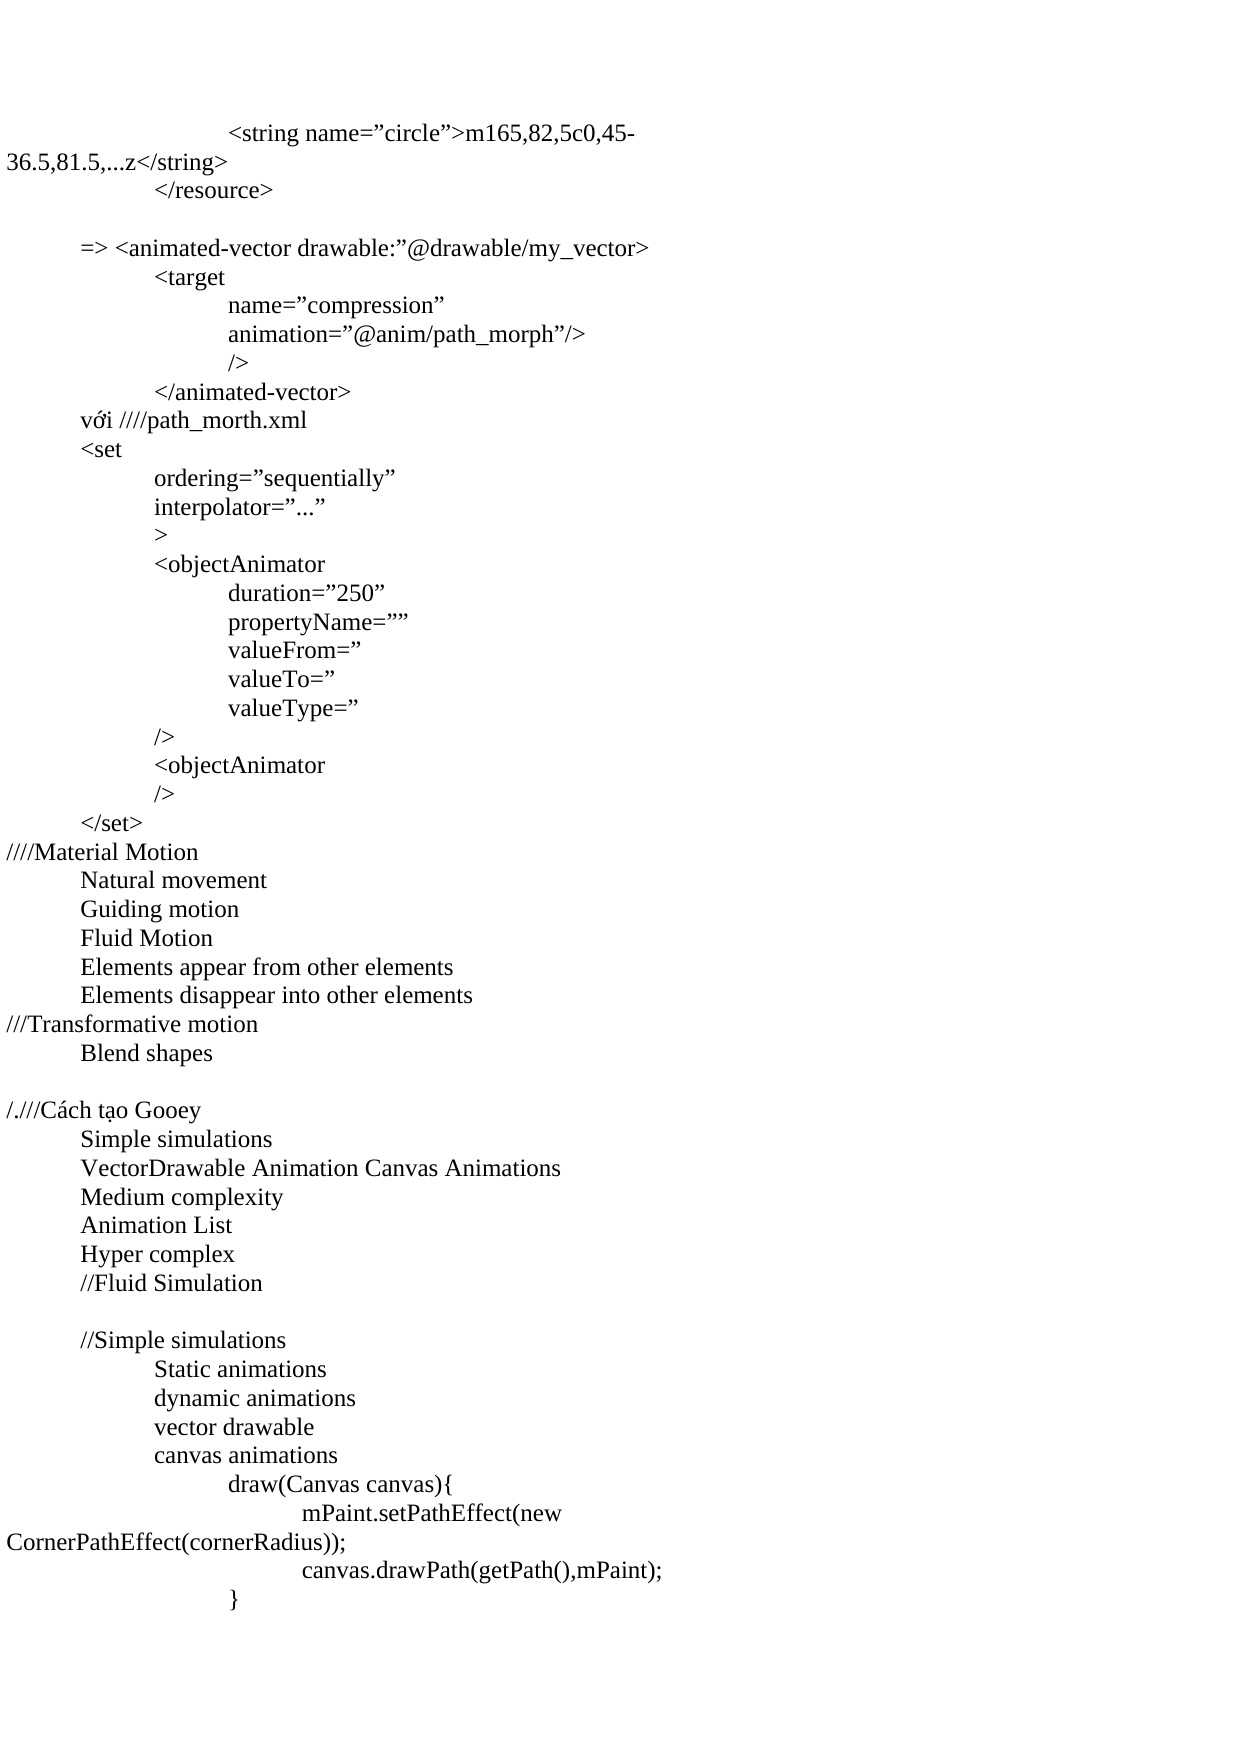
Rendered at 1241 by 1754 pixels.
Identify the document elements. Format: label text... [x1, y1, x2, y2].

text /.///Cách tạo Gooey [6, 1096, 700, 1124]
text valueFrom=” [6, 636, 700, 664]
text Animation List [6, 1211, 700, 1239]
text </resource> [6, 176, 700, 204]
text /> [6, 722, 700, 751]
text propertyName=”” [6, 607, 700, 636]
text ///Transformative motion [6, 1009, 700, 1038]
text /> [6, 348, 700, 377]
text name=”compression” [6, 291, 700, 319]
text ////Material Motion [6, 837, 700, 866]
text //Fluid Simulation [6, 1268, 700, 1297]
text <objectAnimator [6, 549, 700, 578]
text vector drawable [6, 1412, 700, 1441]
text draw(Canvas canvas){ [6, 1469, 700, 1498]
text Hyper complex [6, 1239, 700, 1268]
text mPaint.setPathEffect(new CornerPathEffect(cornerRadius)); [6, 1498, 700, 1556]
text interpolator=”...” [6, 492, 700, 521]
text canvas.drawPath(getPath(),mPaint); [6, 1556, 700, 1584]
text Elements disappear into other elements [6, 981, 700, 1009]
text <set [6, 434, 700, 463]
text Blend shapes [6, 1038, 700, 1067]
text Simple simulations [6, 1124, 700, 1153]
text VectorDrawable Animation Canvas Animations [6, 1153, 700, 1182]
text ordering=”sequentially” [6, 463, 700, 492]
text Natural movement [6, 866, 700, 894]
text Guiding motion [6, 894, 700, 923]
text } [6, 1584, 700, 1613]
text dynamic animations [6, 1383, 700, 1412]
text > [6, 521, 700, 549]
text canvas animations [6, 1441, 700, 1469]
text với ////path_morth.xml [6, 406, 700, 434]
text </animated-vector> [6, 377, 700, 406]
text valueTo=” [6, 664, 700, 693]
text <target [6, 262, 700, 291]
text valueType=” [6, 693, 700, 722]
text Elements appear from other elements [6, 952, 700, 981]
text => <animated-vector drawable:”@drawable/my_vector> [6, 233, 700, 262]
text Static animations [6, 1354, 700, 1383]
text /> [6, 779, 700, 808]
text Medium complexity [6, 1182, 700, 1211]
text //Simple simulations [6, 1326, 700, 1354]
text <string name=”circle”>m165,82,5c0,45-36.5,81.5,...z</string> [6, 118, 700, 176]
text duration=”250” [6, 578, 700, 607]
text <objectAnimator [6, 751, 700, 779]
text Fluid Motion [6, 923, 700, 952]
text animation=”@anim/path_morph”/> [6, 319, 700, 348]
text </set> [6, 808, 700, 837]
